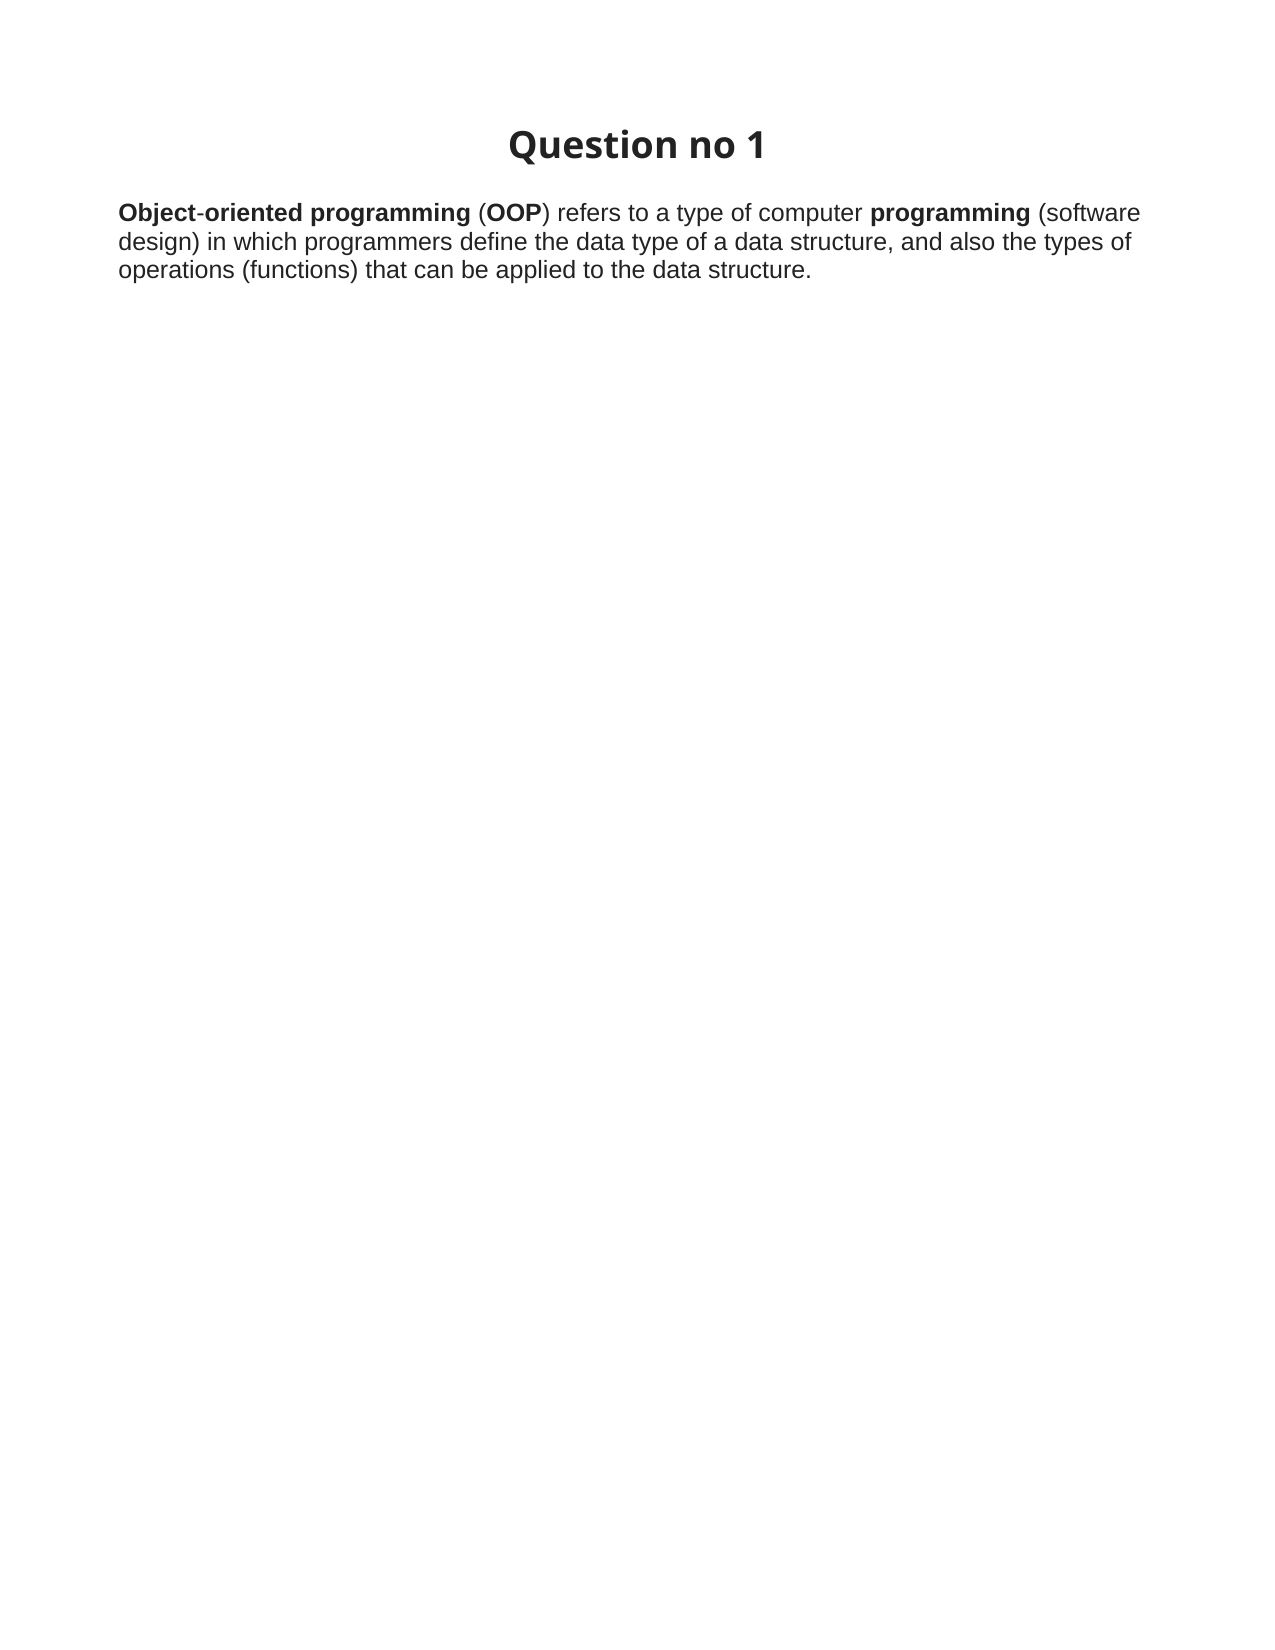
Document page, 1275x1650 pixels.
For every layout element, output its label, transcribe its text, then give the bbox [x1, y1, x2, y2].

text Object-oriented programming (OOP) refers to a type of computer programming (software design) in which programmers define the data type of a data structure, and also the types of operations (functions) that can be applied to the data structure. [118, 198, 1157, 284]
text Question no 1 [118, 118, 1157, 169]
